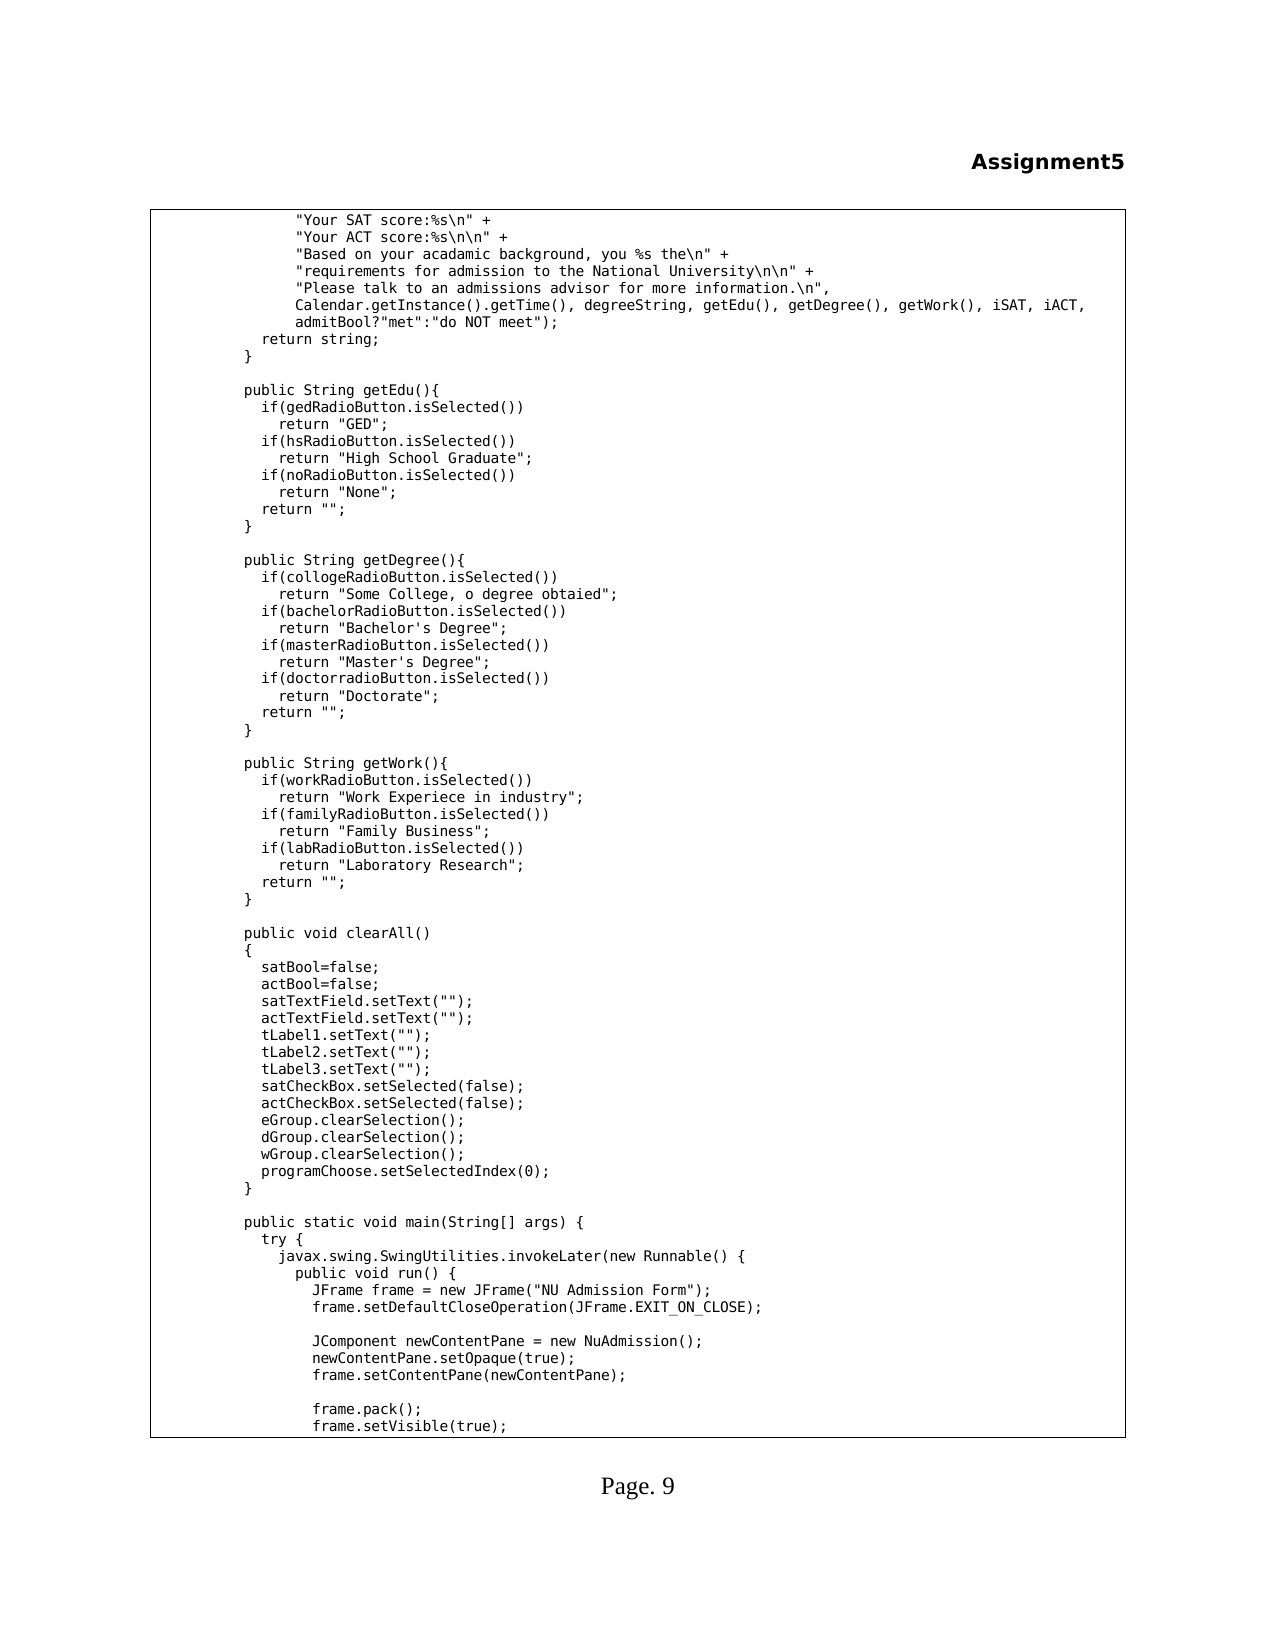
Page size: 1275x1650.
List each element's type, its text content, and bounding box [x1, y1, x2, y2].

text } [151, 514, 1125, 534]
text if(noRadioButton.isSelected()) [151, 464, 1125, 481]
text if(workRadioButton.isSelected()) [151, 769, 1125, 786]
text return "Some College, o degree obtaied"; [151, 582, 1125, 599]
text return "Work Experiece in industry"; [151, 786, 1125, 803]
text if(masterRadioButton.isSelected()) [151, 633, 1125, 650]
text actTextField.setText(""); [151, 1007, 1125, 1024]
text frame.setVisible(true); [151, 1414, 1125, 1437]
text return "High School Graduate"; [151, 447, 1125, 464]
text return ""; [151, 701, 1125, 718]
text frame.setDefaultCloseOperation(JFrame.EXIT_ON_CLOSE); [151, 1296, 1125, 1316]
text satTextField.setText(""); [151, 990, 1125, 1007]
text return ""; [151, 871, 1125, 888]
text try { [151, 1228, 1125, 1245]
text JComponent newContentPane = new NuAdmission(); [151, 1329, 1125, 1347]
text } [151, 345, 1125, 365]
text "Please talk to an admissions advisor for more information.\n", [151, 277, 1125, 294]
text "Your SAT score:%s\n" + [151, 210, 1125, 226]
text if(collogeRadioButton.isSelected()) [151, 566, 1125, 582]
text JFrame frame = new JFrame("NU Admission Form"); [151, 1279, 1125, 1296]
text if(doctorradioButton.isSelected()) [151, 667, 1125, 684]
text if(gedRadioButton.isSelected()) [151, 396, 1125, 413]
text "Based on your acadamic background, you %s the\n" + [151, 243, 1125, 260]
text tLabel1.setText(""); [151, 1024, 1125, 1041]
text programChoose.setSelectedIndex(0); [151, 1160, 1125, 1177]
text return "Laboratory Research"; [151, 854, 1125, 871]
text } [151, 888, 1125, 908]
text frame.pack(); [151, 1397, 1125, 1414]
text public String getEdu(){ [151, 379, 1125, 396]
text public String getWork(){ [151, 752, 1125, 769]
text tLabel2.setText(""); [151, 1041, 1125, 1058]
text public static void main(String[] args) { [151, 1211, 1125, 1228]
text newContentPane.setOpaque(true); [151, 1347, 1125, 1363]
text return "Doctorate"; [151, 684, 1125, 701]
text { [151, 939, 1125, 956]
text return "Family Business"; [151, 820, 1125, 837]
text tLabel3.setText(""); [151, 1058, 1125, 1075]
text javax.swing.SwingUtilities.invokeLater(new Runnable() { [151, 1245, 1125, 1262]
text "Your ACT score:%s\n\n" + [151, 226, 1125, 243]
text frame.setContentPane(newContentPane); [151, 1363, 1125, 1383]
text dGroup.clearSelection(); [151, 1126, 1125, 1143]
text return "Bachelor's Degree"; [151, 616, 1125, 633]
text } [151, 1177, 1125, 1197]
text public void run() { [151, 1262, 1125, 1279]
text actBool=false; [151, 973, 1125, 990]
text Calendar.getInstance().getTime(), degreeString, getEdu(), getDegree(), getWork(), iSAT, iACT, [151, 294, 1125, 311]
text admitBool?"met":"do NOT meet"); [151, 311, 1125, 328]
text if(hsRadioButton.isSelected()) [151, 430, 1125, 447]
text satBool=false; [151, 956, 1125, 973]
text return ""; [151, 498, 1125, 514]
text return "GED"; [151, 413, 1125, 430]
text if(bachelorRadioButton.isSelected()) [151, 599, 1125, 616]
text } [151, 718, 1125, 738]
text wGroup.clearSelection(); [151, 1143, 1125, 1160]
text public void clearAll() [151, 922, 1125, 939]
text return string; [151, 328, 1125, 345]
text return "None"; [151, 481, 1125, 498]
text if(labRadioButton.isSelected()) [151, 837, 1125, 854]
text satCheckBox.setSelected(false); [151, 1075, 1125, 1092]
text actCheckBox.setSelected(false); [151, 1092, 1125, 1109]
text eGroup.clearSelection(); [151, 1109, 1125, 1126]
text public String getDegree(){ [151, 548, 1125, 566]
text return "Master's Degree"; [151, 650, 1125, 667]
text if(familyRadioButton.isSelected()) [151, 803, 1125, 820]
text "requirements for admission to the National University\n\n" + [151, 260, 1125, 277]
